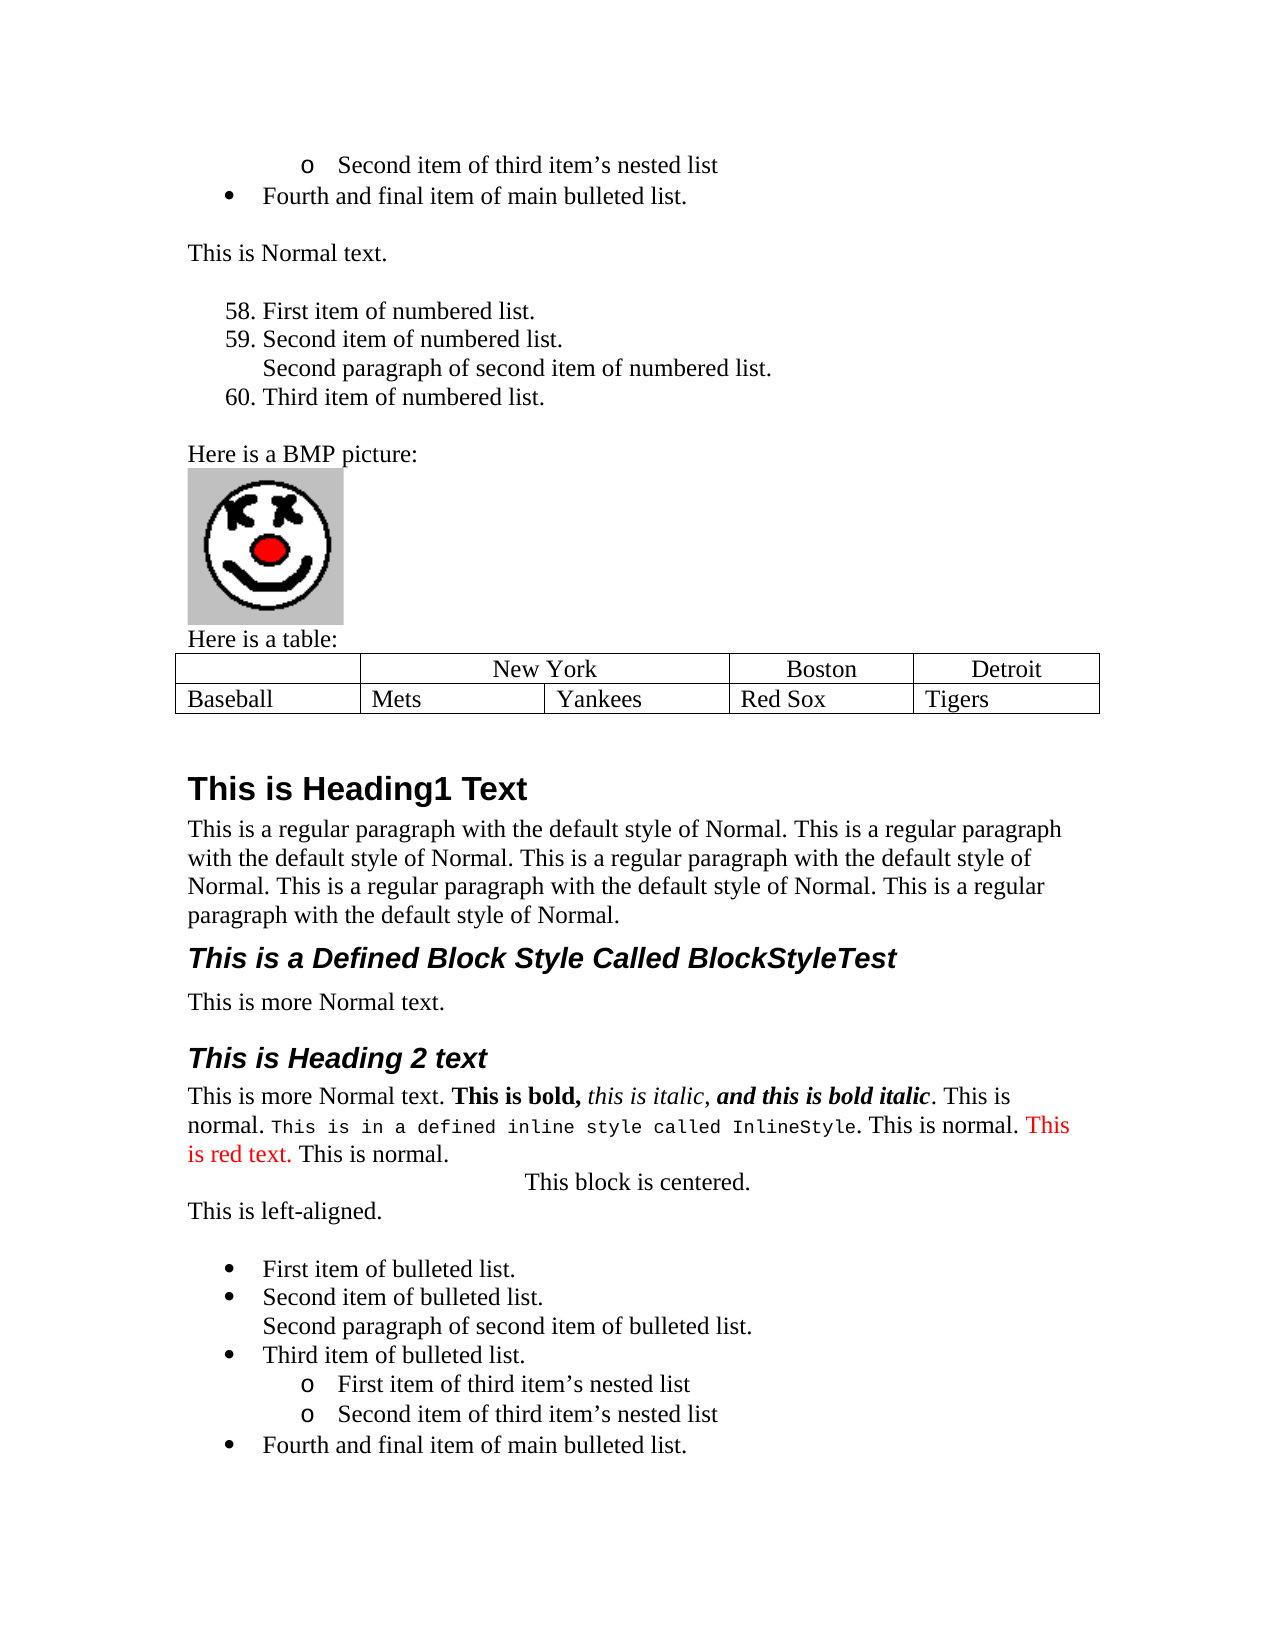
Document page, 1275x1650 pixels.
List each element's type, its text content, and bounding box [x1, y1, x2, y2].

list Second item of third item’s nested list [300, 150, 1087, 181]
text This is a regular paragraph with the default style of Normal. This is a regular paragraph with the default style of Normal. This is a regular paragraph with the default style of Normal. This is a regular paragraph with the default style of Normal. This is a regular paragraph with the default style of Normal. [187, 814, 1087, 929]
table_header Detroit [914, 654, 1099, 683]
table_header New York [361, 654, 729, 683]
text This is more Normal text. [187, 987, 1087, 1016]
table_cell Red Sox [730, 684, 913, 713]
table_cell Baseball [176, 684, 360, 713]
list Fourth and final item of main bulleted list. [225, 1430, 1087, 1459]
table_header Boston [730, 654, 913, 683]
subtitle This is Heading 2 text [187, 1041, 1087, 1075]
list Second item of bulleted list. [225, 1282, 1087, 1311]
list Third item of bulleted list. [225, 1340, 1087, 1369]
list Third item of numbered list. [225, 382, 1087, 411]
text This is Normal text. [187, 238, 1087, 267]
table_cell Yankees [545, 684, 729, 713]
table_cell Tigers [914, 684, 1099, 713]
text Second paragraph of second item of numbered list. [262, 353, 1087, 382]
text This is more Normal text. This is bold, this is italic, and this is bold italic. This is normal. This is in a defined inline style called InlineStyle. This is normal. This is red text. This is normal. [187, 1081, 1087, 1167]
table_cell Mets [361, 684, 544, 713]
subtitle This is Heading1 Text [187, 769, 1087, 808]
text Here is a BMP picture: [187, 439, 1087, 468]
list Fourth and final item of main bulleted list. [225, 181, 1087, 209]
text This is left-aligned. [187, 1196, 1087, 1225]
list Second item of numbered list. [225, 324, 1087, 353]
picture [187, 468, 344, 625]
text Second paragraph of second item of bulleted list. [262, 1311, 1087, 1340]
text Here is a table: [187, 624, 1087, 653]
list First item of third item’s nested list [300, 1369, 1087, 1399]
list Second item of third item’s nested list [300, 1399, 1087, 1430]
list First item of numbered list. [225, 296, 1087, 324]
list First item of bulleted list. [225, 1254, 1087, 1282]
text This block is centered. [187, 1167, 1087, 1196]
text This is a Defined Block Style Called BlockStyleTest [187, 941, 1087, 975]
table_header [176, 654, 360, 683]
